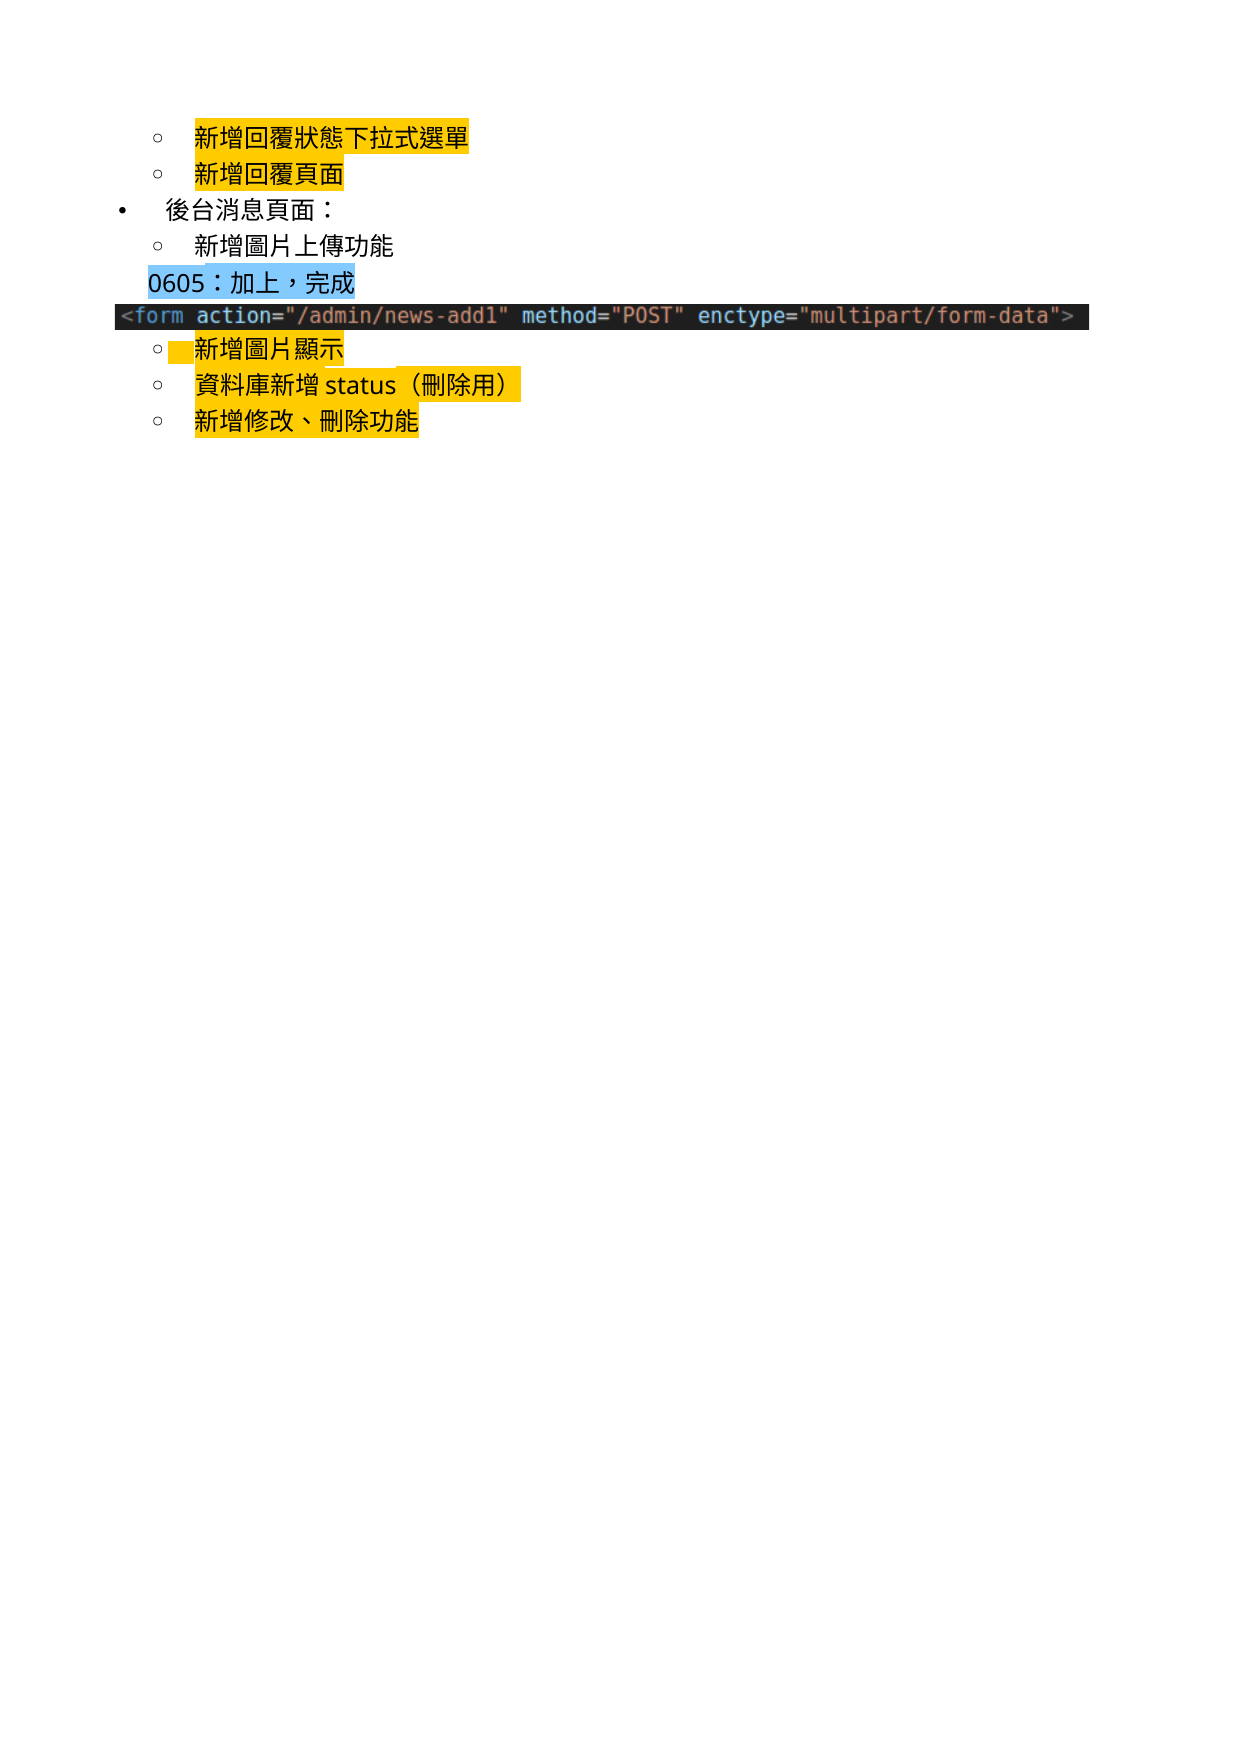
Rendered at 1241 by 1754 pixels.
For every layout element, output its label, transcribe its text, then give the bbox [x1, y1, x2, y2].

list 新增回覆頁面 [148, 154, 1122, 191]
list 新增回覆狀態下拉式選單 [148, 118, 1122, 154]
list 0605：加上，完成 [148, 263, 1122, 299]
picture [114, 304, 1090, 330]
list 資料庫新增status（刪除用） [148, 366, 1122, 402]
list 新增修改、刪除功能 [148, 402, 1122, 438]
list 後台消息頁面： [118, 191, 1122, 227]
list 新增圖片顯示 [148, 299, 1122, 366]
list 新增圖片上傳功能 [148, 227, 1122, 263]
